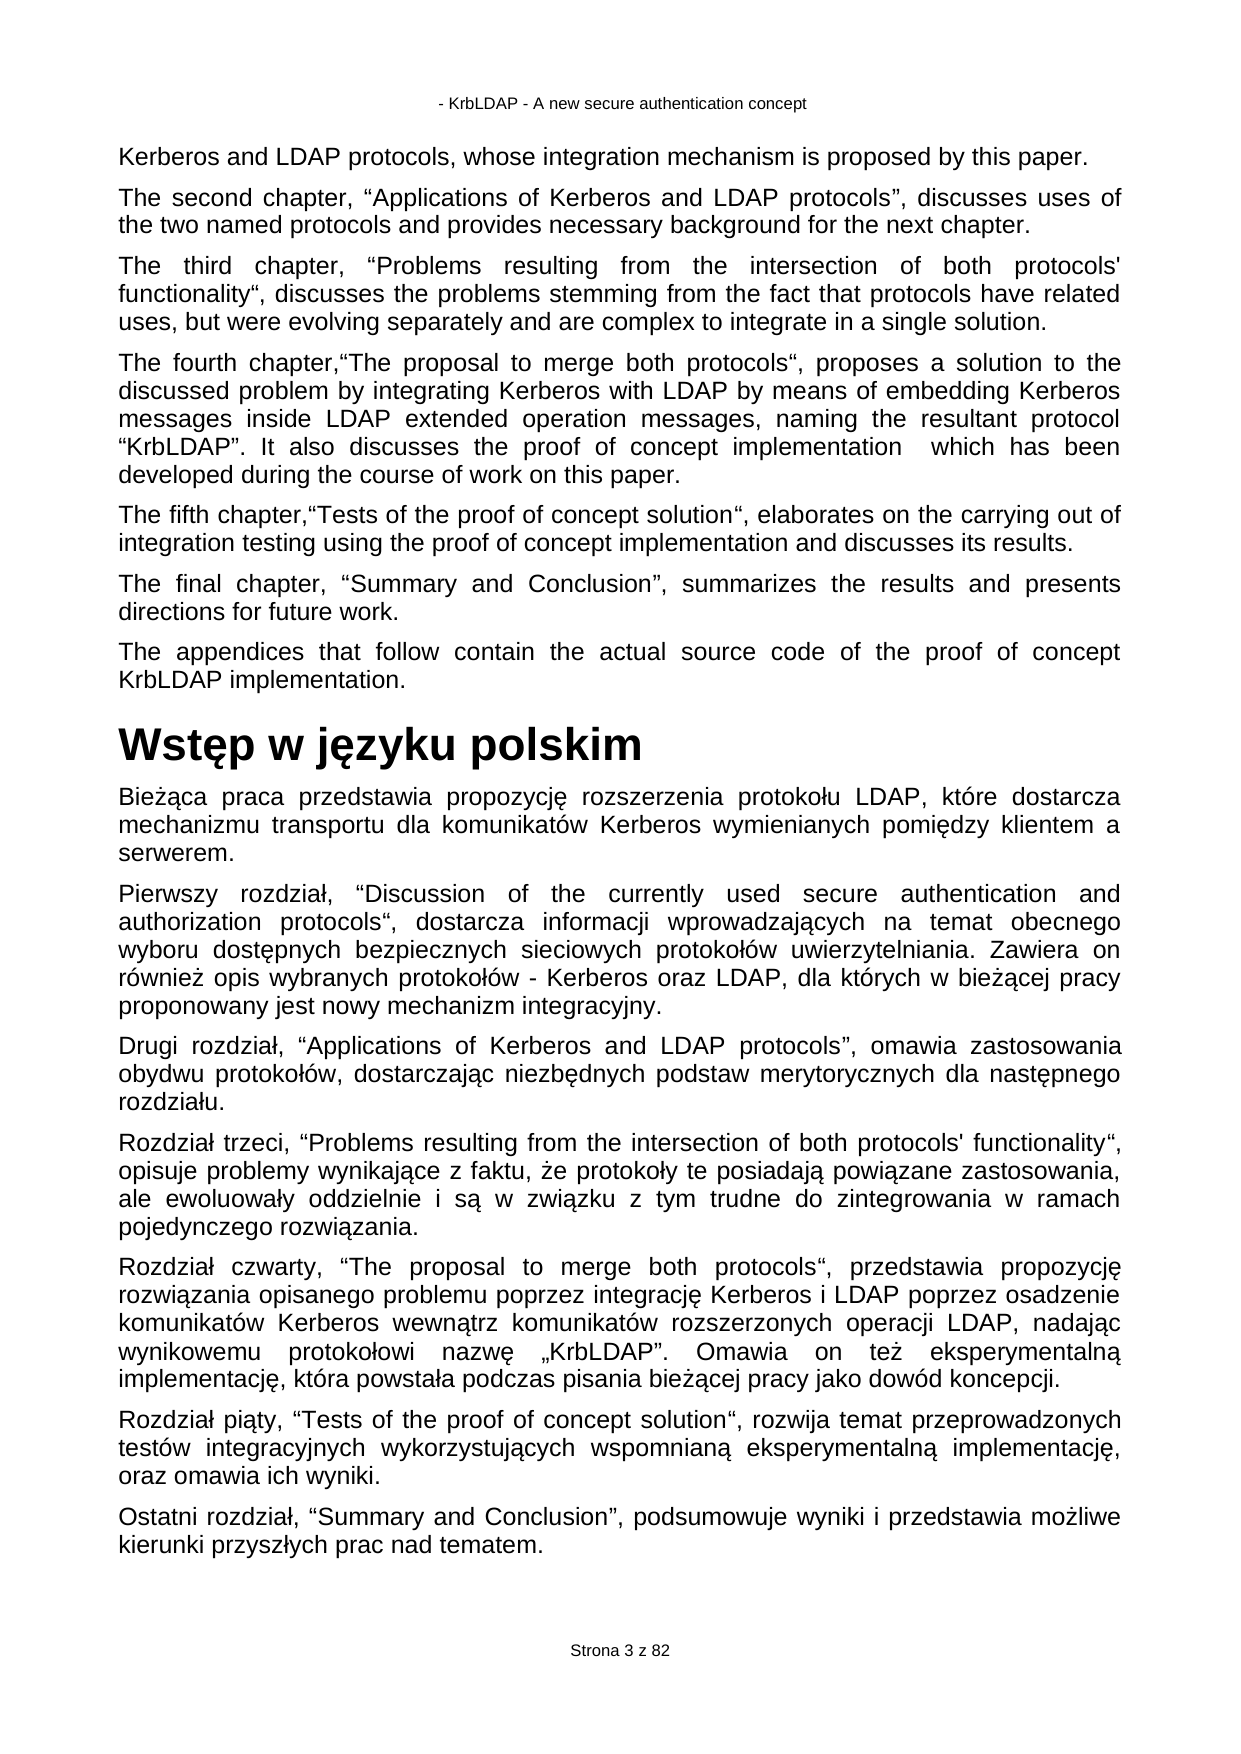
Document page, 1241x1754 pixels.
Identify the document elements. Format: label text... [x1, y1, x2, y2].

text Rozdział czwarty, “The proposal to merge both protocols“, przedstawia propozycję rozwiązania opisanego problemu poprzez integrację Kerberos i LDAP poprzez osadzenie komunikatów Kerberos wewnątrz komunikatów rozszerzonych operacji LDAP, nadając wynikowemu protokołowi nazwę „KrbLDAP”. Omawia on też eksperymentalną implementację, która powstała podczas pisania bieżącej pracy jako dowód koncepcji. [118, 1253, 1122, 1393]
text Drugi rozdział, “Applications of Kerberos and LDAP protocols”, omawia zastosowania obydwu protokołów, dostarczając niezbędnych podstaw merytorycznych dla następnego rozdziału. [118, 1032, 1122, 1116]
text Rozdział trzeci, “Problems resulting from the intersection of both protocols' functionality“, opisuje problemy wynikające z faktu, że protokoły te posiadają powiązane zastosowania, ale ewoluowały oddzielnie i są w związku z tym trudne do zintegrowania w ramach pojedynczego rozwiązania. [118, 1128, 1122, 1241]
text The third chapter, “Problems resulting from the intersection of both protocols' functionality“, discusses the problems stemming from the fact that protocols have related uses, but were evolving separately and are complex to integrate in a single solution. [118, 252, 1122, 336]
text Bieżąca praca przedstawia propozycję rozszerzenia protokołu LDAP, które dostarcza mechanizmu transportu dla komunikatów Kerberos wymienianych pomiędzy klientem a serwerem. [118, 783, 1122, 867]
text The second chapter, “Applications of Kerberos and LDAP protocols”, discusses uses of the two named protocols and provides necessary background for the next chapter. [118, 183, 1122, 239]
subtitle Wstęp w języku polskim [118, 719, 1122, 770]
text Pierwszy rozdział, “Discussion of the currently used secure authentication and authorization protocols“, dostarcza informacji wprowadzających na temat obecnego wyboru dostępnych bezpiecznych sieciowych protokołów uwierzytelniania. Zawiera on również opis wybranych protokołów - Kerberos oraz LDAP, dla których w bieżącej pracy proponowany jest nowy mechanizm integracyjny. [118, 879, 1122, 1019]
text Ostatni rozdział, “Summary and Conclusion”, podsumowuje wyniki i przedstawia możliwe kierunki przyszłych prac nad tematem. [118, 1502, 1122, 1558]
text Rozdział piąty, “Tests of the proof of concept solution“, rozwija temat przeprowadzonych testów integracyjnych wykorzystujących wspomnianą eksperymentalną implementację, oraz omawia ich wyniki. [118, 1406, 1122, 1490]
text The fourth chapter,“The proposal to merge both protocols“, proposes a solution to the discussed problem by integrating Kerberos with LDAP by means of embedding Kerberos messages inside LDAP extended operation messages, naming the resultant protocol “KrbLDAP”. It also discusses the proof of concept implementation which has been developed during the course of work on this paper. [118, 348, 1122, 488]
text The appendices that follow contain the actual source code of the proof of concept KrbLDAP implementation. [118, 638, 1122, 694]
text Kerberos and LDAP protocols, whose integration mechanism is proposed by this paper. [118, 143, 1122, 171]
text The final chapter, “Summary and Conclusion”, summarizes the results and presents directions for future work. [118, 569, 1122, 626]
text The fifth chapter,“Tests of the proof of concept solution“, elaborates on the carrying out of integration testing using the proof of concept implementation and discusses its results. [118, 501, 1122, 557]
